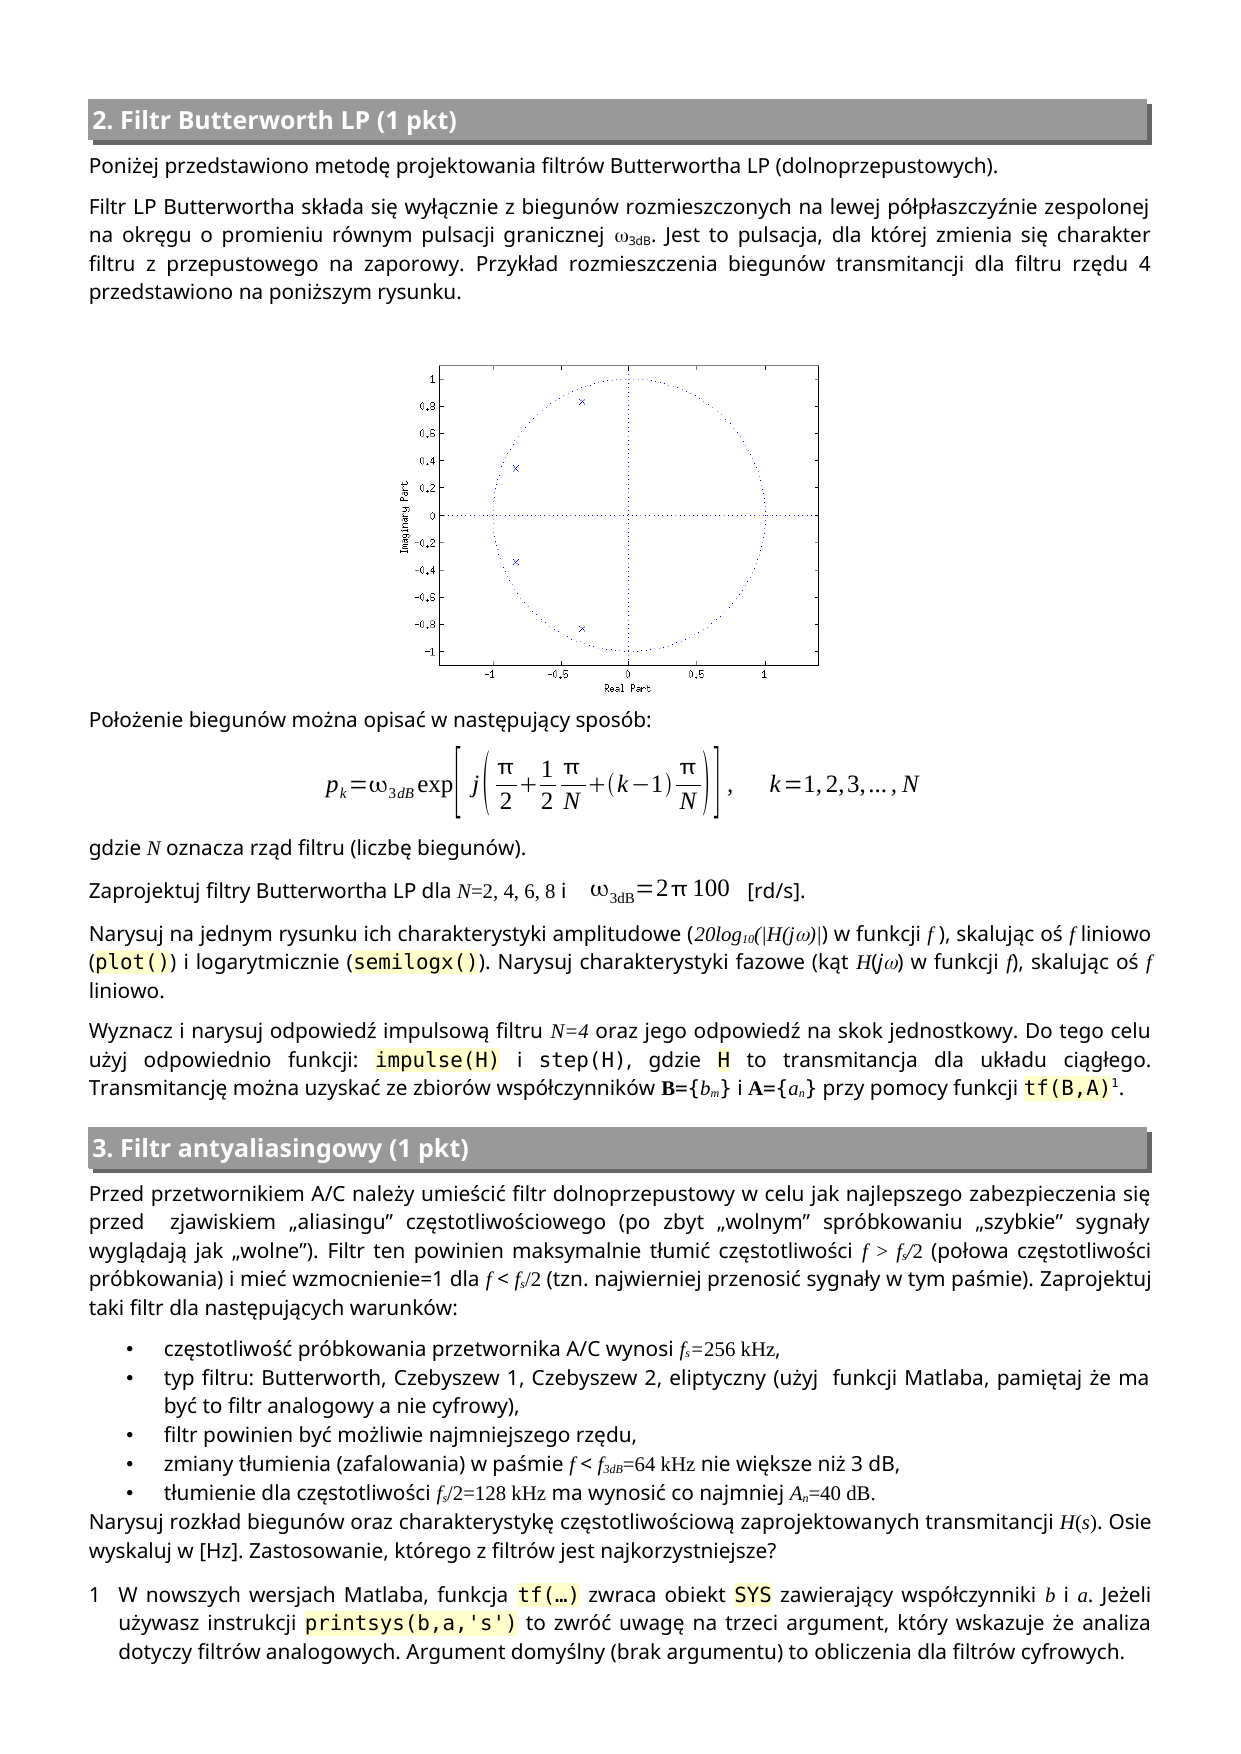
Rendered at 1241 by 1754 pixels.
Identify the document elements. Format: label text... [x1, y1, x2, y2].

text Narysuj rozkład biegunów oraz charakterystykę częstotliwościową zaprojektowanych transmitancji H(s). Osie wyskaluj w [Hz]. Zastosowanie, którego z filtrów jest najkorzystniejsze? [88, 1507, 1152, 1564]
text W nowszych wersjach Matlaba, funkcja tf(…) zwraca obiekt SYS zawierający współczynniki b i a. Jeżeli używasz instrukcji printsys(b,a,'s') to zwróć uwagę na trzeci argument, który wskazuje że analiza dotyczy filtrów analogowych. Argument domyślny (brak argumentu) to obliczenia dla filtrów cyfrowych. [88, 1580, 1152, 1665]
list zmiany tłumienia (zafalowania) w paśmie f < f3dB=64 kHz nie większe niż 3 dB, [126, 1449, 1152, 1478]
text Wyznacz i narysuj odpowiedź impulsową filtru N=4 oraz jego odpowiedź na skok jednostkowy. Do tego celu użyj odpowiednio funkcji: impulse(H) i step(H), gdzie H to transmitancja dla układu ciągłego. Transmitancję można uzyskać ze zbiorów współczynników B={bm} i A={an} przy pomocy funkcji tf(B,A). [88, 1017, 1152, 1102]
list typ filtru: Butterworth, Czebyszew 1, Czebyszew 2, eliptyczny (użyj funkcji Matlaba, pamiętaj że ma być to filtr analogowy a nie cyfrowy), [126, 1363, 1152, 1420]
list filtr powinien być możliwie najmniejszego rzędu, [126, 1420, 1152, 1449]
list częstotliwość próbkowania przetwornika A/C wynosi fs=256 kHz, [126, 1334, 1152, 1362]
text Przed przetwornikiem A/C należy umieścić filtr dolnoprzepustowy w celu jak najlepszego zabezpieczenia się przed zjawiskiem „aliasingu” częstotliwościowego (po zbyt „wolnym” spróbkowaniu „szybkie” sygnały wyglądają jak „wolne”). Filtr ten powinien maksymalnie tłumić częstotliwości f > fs/2 (połowa częstotliwości próbkowania) i mieć wzmocnienie=1 dla f < fs/2 (tzn. najwierniej przenosić sygnały w tym paśmie). Zaprojektuj taki filtr dla następujących warunków: [88, 1179, 1152, 1321]
text Narysuj na jednym rysunku ich charakterystyki amplitudowe (20log10(|H(j)|) w funkcji f ), skalując oś f liniowo (plot()) i logarytmicznie (semilogx()). Narysuj charakterystyki fazowe (kąt H(j) w funkcji f), skalując oś f liniowo. [88, 919, 1152, 1004]
text Położenie biegunów można opisać w następujący sposób: [88, 318, 1152, 733]
subtitle 3. Filtr antyaliasingowy (1 pkt) [90, 1128, 1146, 1168]
subtitle 2. Filtr Butterworth LP (1 pkt) [90, 100, 1146, 139]
list tłumienie dla częstotliwości fs/2=128 kHz ma wynosić co najmniej An=40 dB. [126, 1478, 1152, 1507]
picture [375, 337, 865, 705]
text gdzie N oznacza rząd filtru (liczbę biegunów). [88, 833, 1152, 862]
text Filtr LP Butterwortha składa się wyłącznie z biegunów rozmieszczonych na lewej półpłaszczyźnie zespolonej na okręgu o promieniu równym pulsacji granicznej 3dB. Jest to pulsacja, dla której zmienia się charakter filtru z przepustowego na zaporowy. Przykład rozmieszczenia biegunów transmitancji dla filtru rzędu 4 przedstawiono na poniższym rysunku. [88, 192, 1152, 306]
text Zaprojektuj filtry Butterwortha LP dla N=2, 4, 6, 8 i [rd/s]. [88, 874, 1152, 906]
text Poniżej przedstawiono metodę projektowania filtrów Butterwortha LP (dolnoprzepustowych). [88, 151, 1152, 179]
